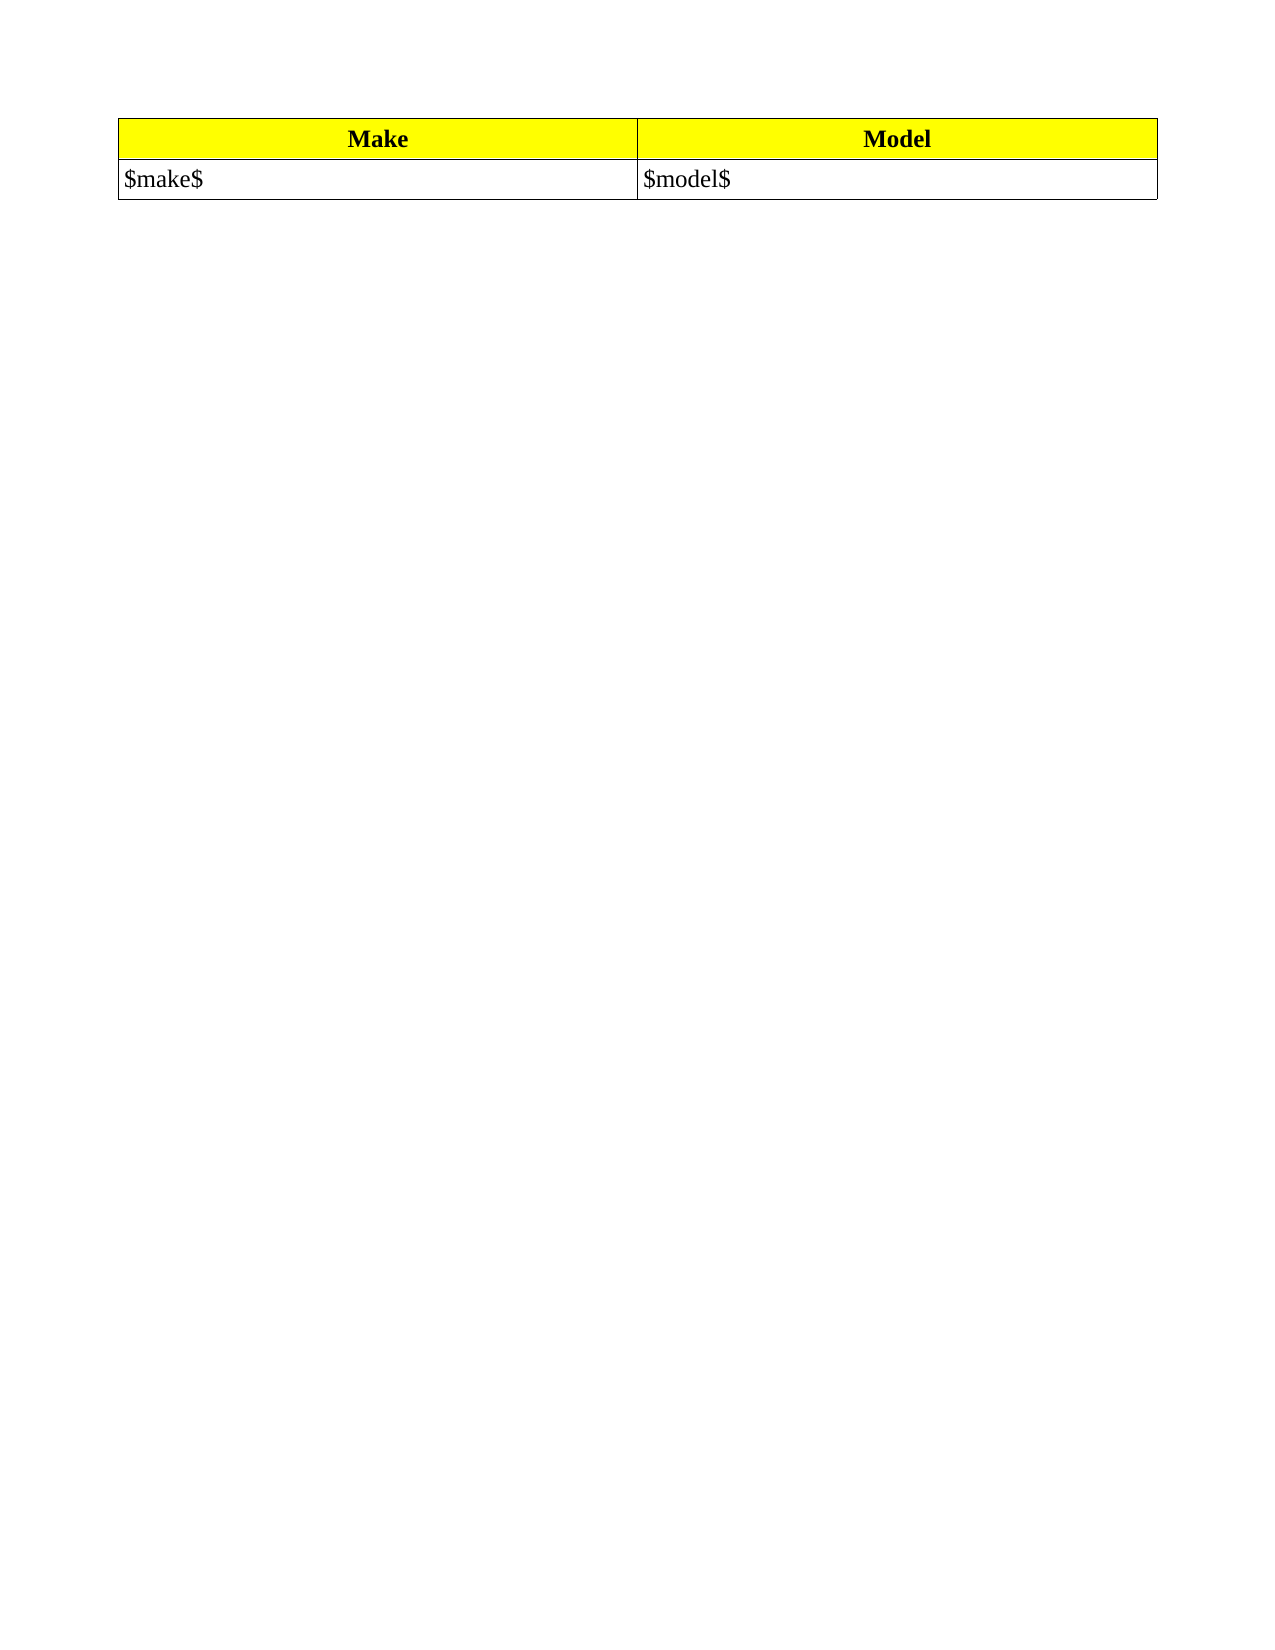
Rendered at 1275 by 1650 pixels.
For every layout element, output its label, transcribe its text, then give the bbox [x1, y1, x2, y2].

table_header Make [119, 119, 637, 158]
table_cell $model$ [638, 160, 1157, 199]
table_cell $make$ [119, 160, 637, 199]
table_header Model [638, 119, 1157, 158]
